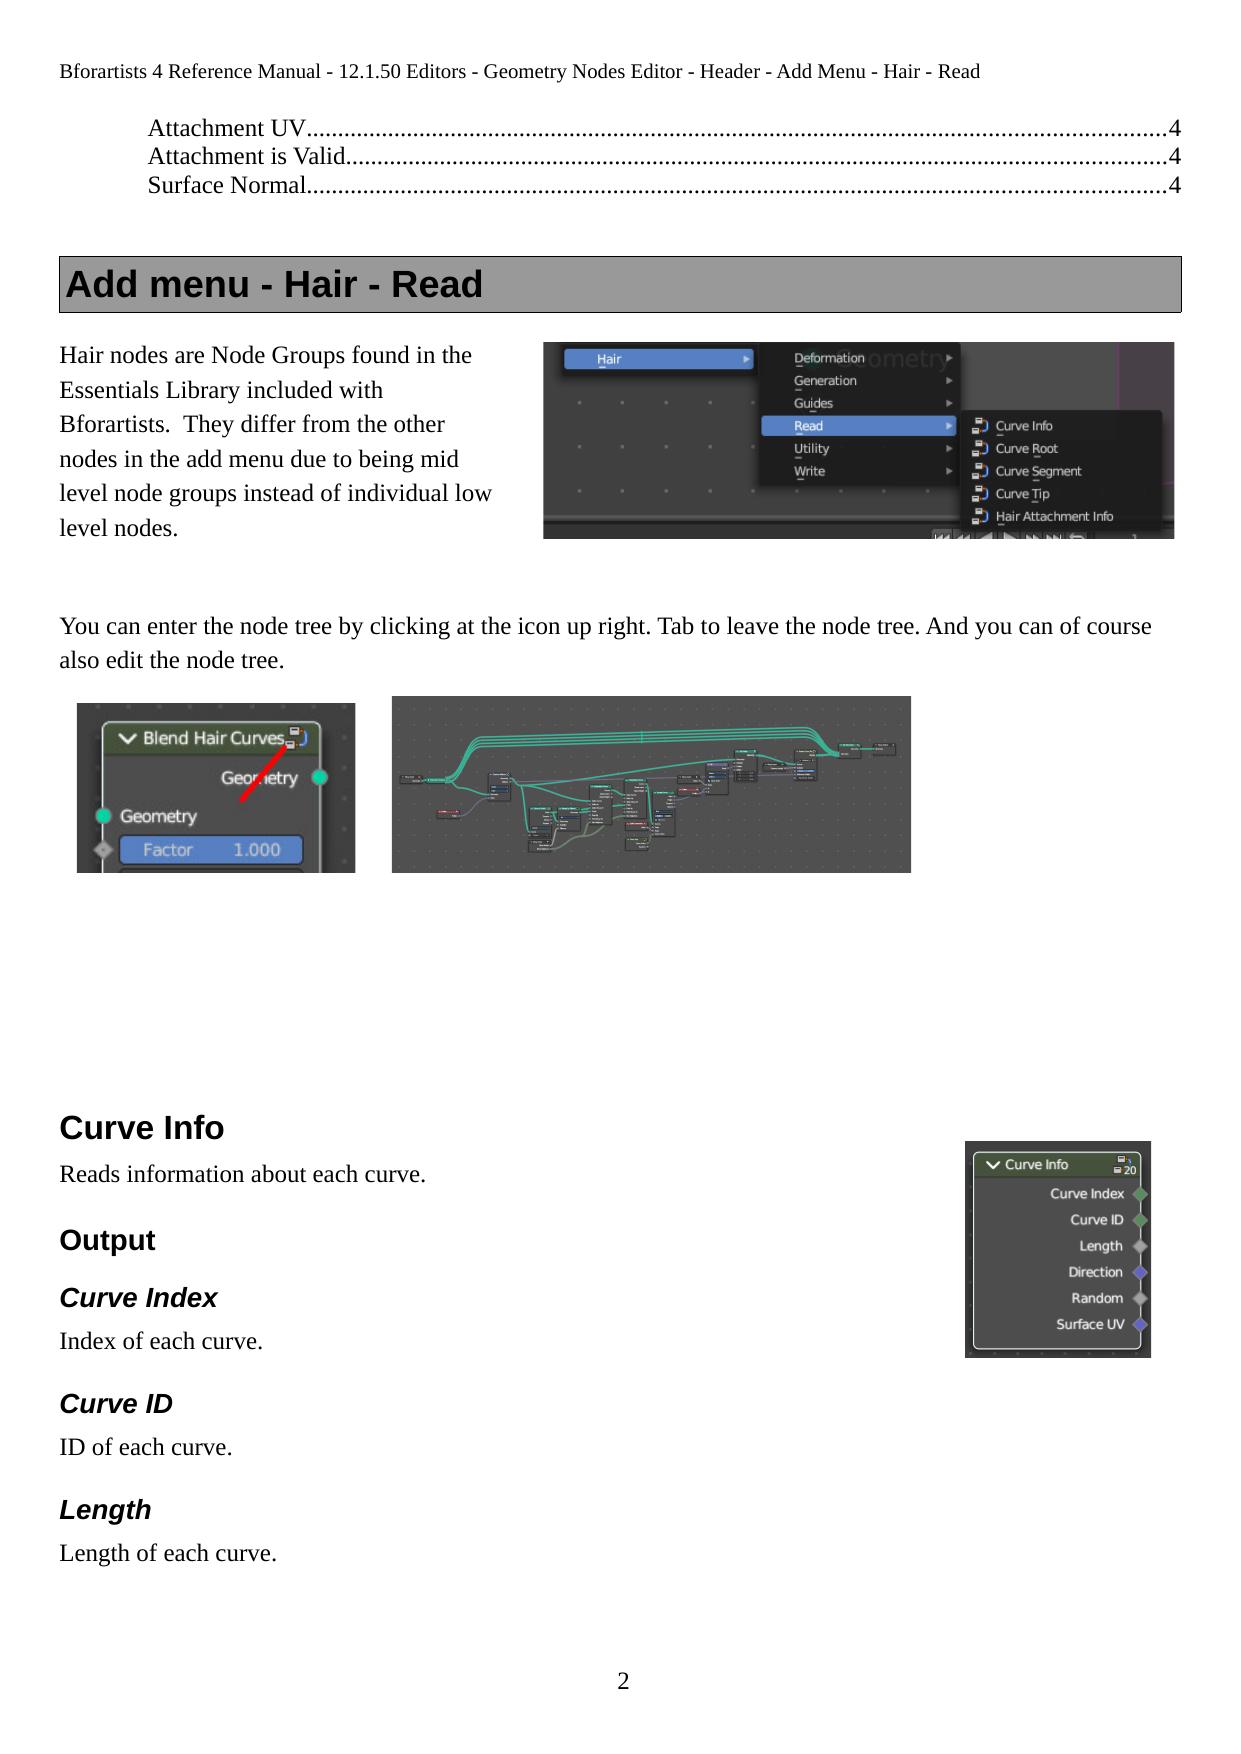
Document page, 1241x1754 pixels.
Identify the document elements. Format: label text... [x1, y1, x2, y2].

text Reads information about each curve. [59, 1159, 965, 1188]
text Index of each curve. [59, 1326, 965, 1354]
subtitle Output [59, 1223, 965, 1256]
picture [76, 703, 356, 873]
text [1152, 1159, 1181, 1188]
picture [965, 1141, 1152, 1358]
text Hair nodes are Node Groups found in the Essentials Library included with Bforartists. They differ from the other nodes in the add menu due to being mid level node groups instead of individual low level nodes. [59, 340, 1181, 542]
text You can enter the node tree by clicking at the icon up right. Tab to leave the node tree. And you can of course also edit the node tree. [59, 611, 1181, 674]
picture [391, 696, 912, 873]
text ID of each curve. [59, 1432, 1181, 1460]
subtitle Curve Info [59, 1108, 1181, 1146]
text Attachment UV 4 [147, 113, 1181, 141]
subtitle [1152, 1223, 1181, 1256]
text Surface Normal 4 [147, 170, 1181, 199]
text Length of each curve. [59, 1538, 1181, 1566]
text [1152, 1326, 1181, 1354]
table_header Add menu - Hair - Read [60, 257, 1181, 312]
subtitle Length [59, 1493, 1181, 1525]
subtitle Curve ID [59, 1387, 1181, 1419]
subtitle [1152, 1281, 1181, 1313]
picture [543, 342, 1175, 539]
text Attachment is Valid 4 [147, 141, 1181, 170]
subtitle Curve Index [59, 1281, 965, 1313]
